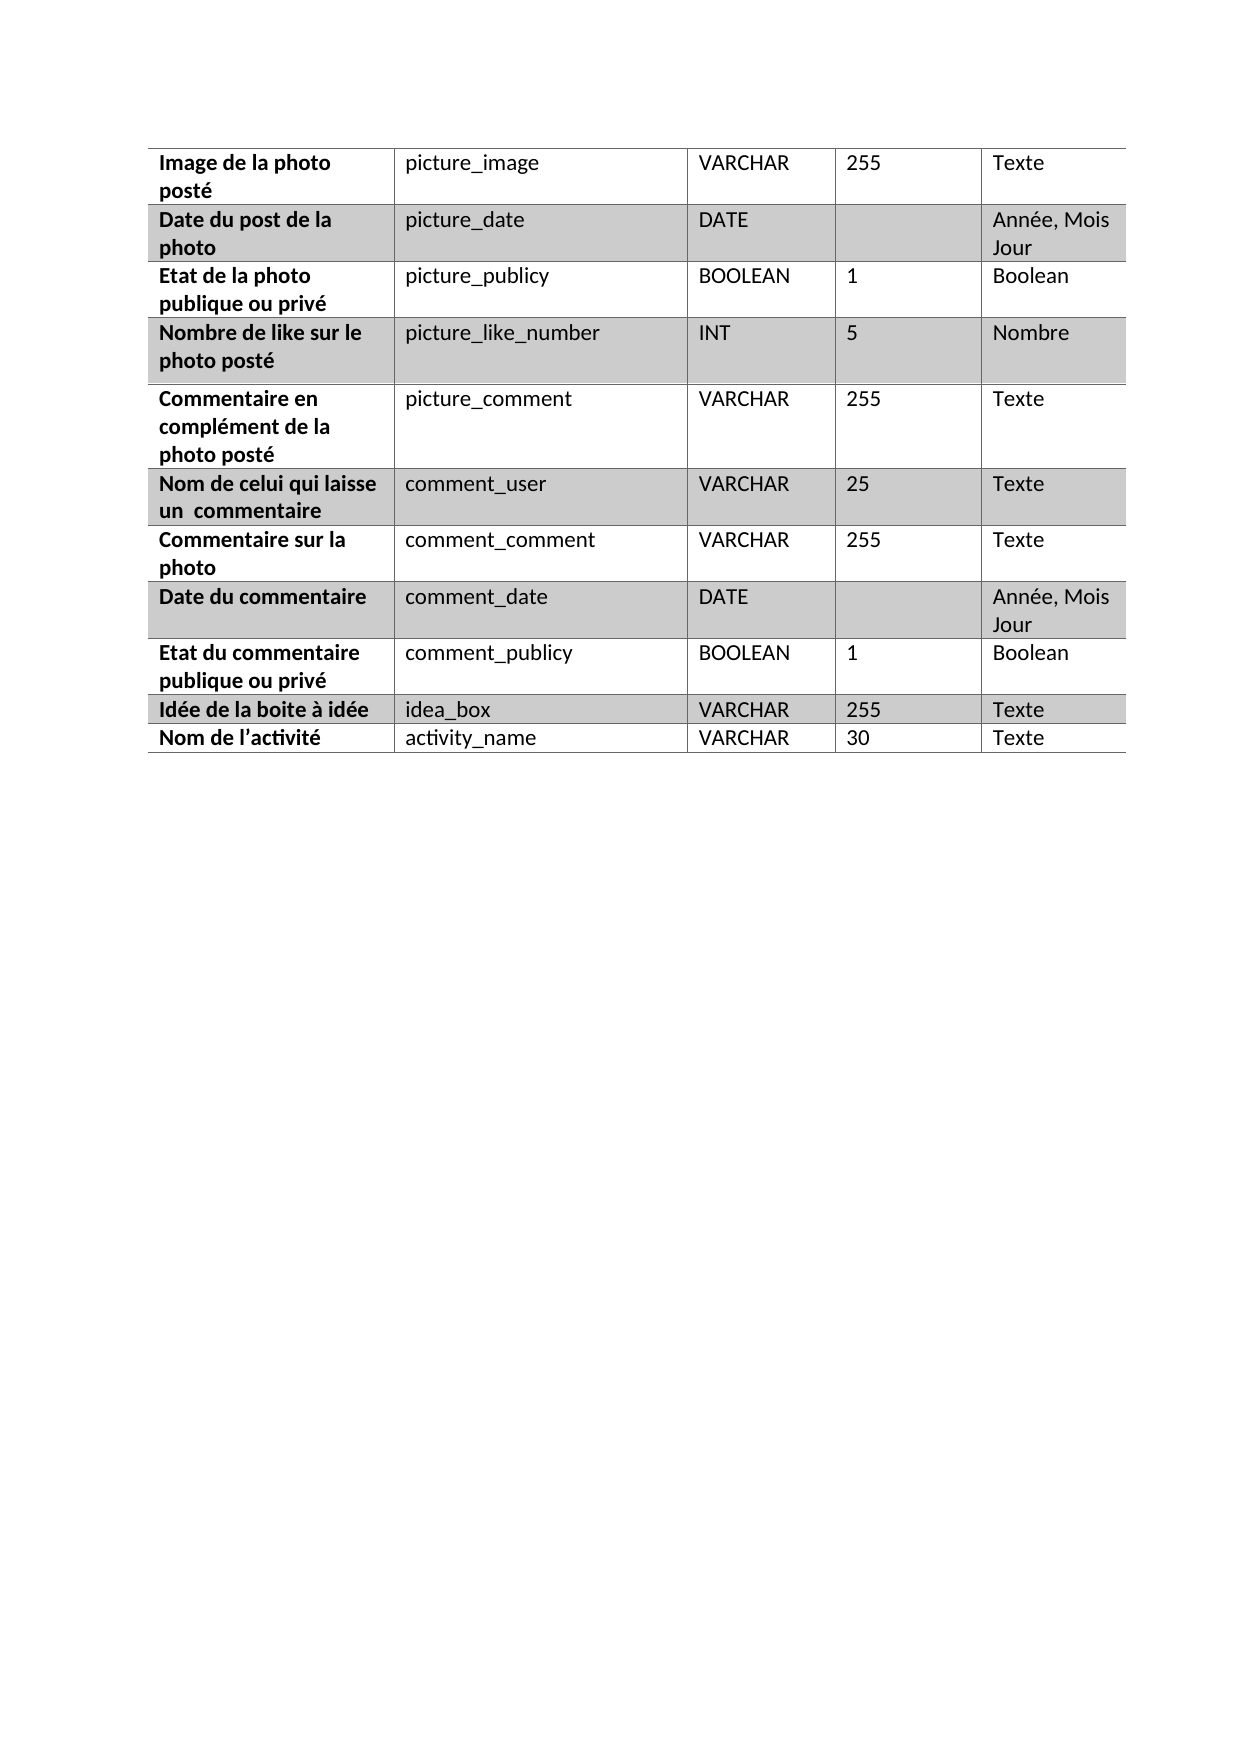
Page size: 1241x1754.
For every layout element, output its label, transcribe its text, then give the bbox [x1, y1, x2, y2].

table_cell VARCHAR [688, 526, 835, 581]
table_cell comment_date [395, 582, 687, 638]
table_cell 255 [836, 149, 981, 204]
table_cell DATE [688, 582, 835, 638]
table_cell Texte [982, 526, 1126, 581]
table_cell Etat de la photo publique ou privé [148, 262, 394, 317]
table_cell BOOLEAN [688, 262, 835, 317]
table_cell Texte [982, 149, 1126, 204]
table_cell comment_comment [395, 526, 687, 581]
table_cell 1 [836, 262, 981, 317]
table_cell Date du post de la photo [148, 205, 394, 261]
table_cell picture_image [395, 149, 687, 204]
table_cell Idée de la boite à idée [148, 695, 394, 723]
table_cell 5 [836, 318, 981, 383]
table_cell Texte [982, 385, 1126, 468]
table_cell Etat du commentaire publique ou privé [148, 639, 394, 694]
table_cell Commentaire sur la photo [148, 526, 394, 581]
table_cell [836, 582, 981, 638]
table_cell Nombre de like sur le photo posté [148, 318, 394, 383]
table_cell Texte [982, 469, 1126, 525]
table_cell 255 [836, 526, 981, 581]
table_cell DATE [688, 205, 835, 261]
table_cell picture_like_number [395, 318, 687, 383]
table_cell Année, Mois Jour [982, 582, 1126, 638]
table_cell [836, 205, 981, 261]
table_cell picture_comment [395, 385, 687, 468]
table_cell Nombre [982, 318, 1126, 383]
table_cell comment_publicy [395, 639, 687, 694]
table_cell Image de la photo posté [148, 149, 394, 204]
table_cell Commentaire en complément de la photo posté [148, 385, 394, 468]
table_cell 255 [836, 385, 981, 468]
table_cell VARCHAR [688, 724, 835, 751]
table_cell Texte [982, 695, 1126, 723]
table_cell Boolean [982, 639, 1126, 694]
table_cell Boolean [982, 262, 1126, 317]
table_cell comment_user [395, 469, 687, 525]
table_cell 1 [836, 639, 981, 694]
table_cell Date du commentaire [148, 582, 394, 638]
table_cell Nom de celui qui laisse un commentaire [148, 469, 394, 525]
table_cell VARCHAR [688, 385, 835, 468]
table_cell Nom de l’activité [148, 724, 394, 751]
table_cell 255 [836, 695, 981, 723]
table_cell VARCHAR [688, 469, 835, 525]
table_cell VARCHAR [688, 149, 835, 204]
table_cell picture_publicy [395, 262, 687, 317]
table_cell Année, Mois Jour [982, 205, 1126, 261]
table_cell idea_box [395, 695, 687, 723]
table_cell 30 [836, 724, 981, 751]
table_cell 25 [836, 469, 981, 525]
table_cell VARCHAR [688, 695, 835, 723]
table_cell BOOLEAN [688, 639, 835, 694]
table_cell INT [688, 318, 835, 383]
table_cell picture_date [395, 205, 687, 261]
table_cell activity_name [395, 724, 687, 751]
table_cell Texte [982, 724, 1126, 751]
